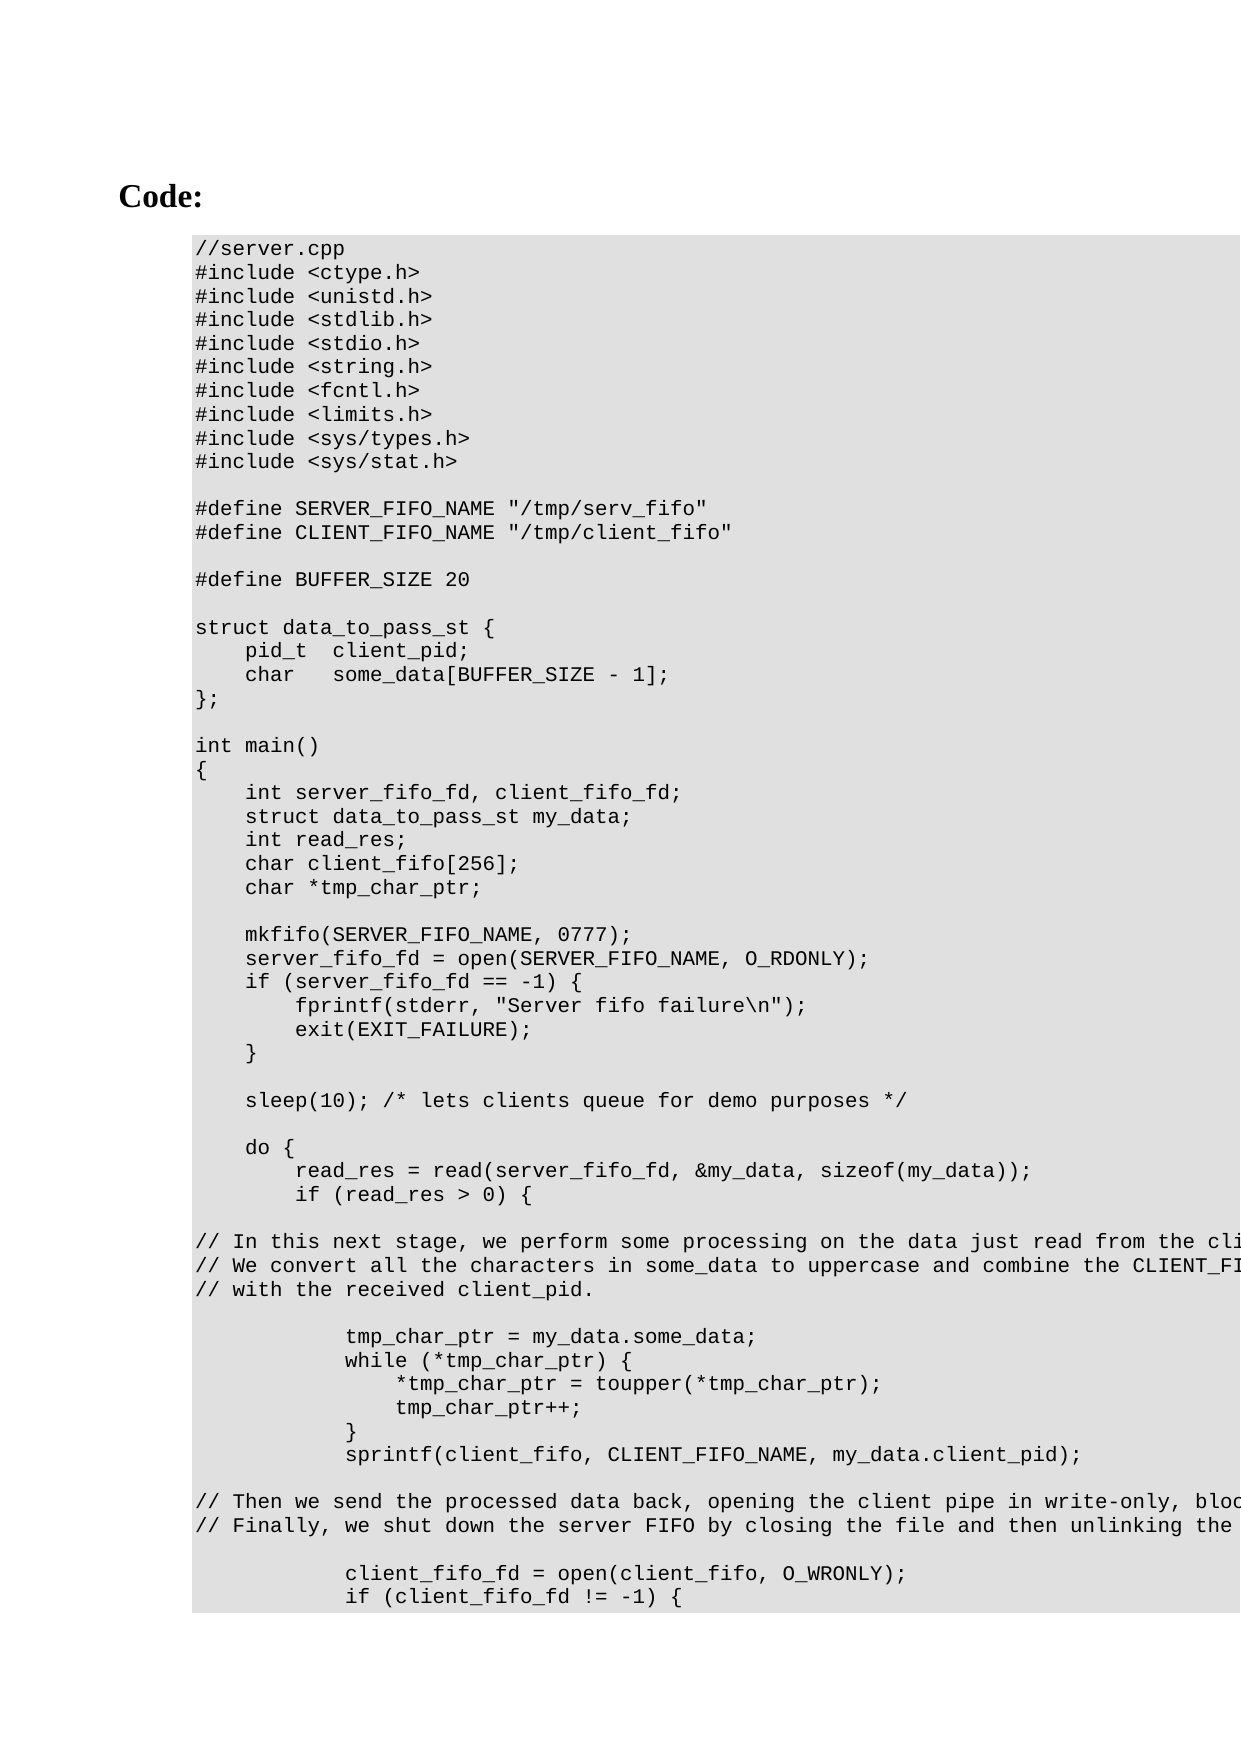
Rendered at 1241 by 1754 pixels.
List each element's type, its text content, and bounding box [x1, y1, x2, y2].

table_header //server.cpp #include <ctype.h> #include <unistd.h> #include <stdlib.h> #include <stdio.h> #include <string.h> #include <fcntl.h> #include <limits.h> #include <sys/types.h> #include <sys/stat.h> #define SERVER_FIFO_NAME "/tmp/serv_fifo" #define CLIENT_FIFO_NAME "/tmp/client_fifo" #define BUFFER_SIZE 20 struct data_to_pass_st { pid_t client_pid; char some_data[BUFFER_SIZE - 1]; }; int main() { int server_fifo_fd, client_fifo_fd; struct data_to_pass_st my_data; int read_res; char client_fifo[256]; char *tmp_char_ptr; mkfifo(SERVER_FIFO_NAME, 0777); server_fifo_fd = open(SERVER_FIFO_NAME, O_RDONLY); if (server_fifo_fd == -1) { fprintf(stderr, "Server fifo failure\n"); exit(EXIT_FAILURE); } sleep(10); /* lets clients queue for demo purposes */ do { read_res = read(server_fifo_fd, &my_data, sizeof(my_data)); if (read_res > 0) { // In this next stage, we perform some processing on the data just read from the client. // We convert all the characters in some_data to uppercase and combine the CLIENT_FIFO_NAME // with the received client_pid. tmp_char_ptr = my_data.some_data; while (*tmp_char_ptr) { *tmp_char_ptr = toupper(*tmp_char_ptr); tmp_char_ptr++; } sprintf(client_fifo, CLIENT_FIFO_NAME, my_data.client_pid); // Then we send the processed data back, opening the client pipe in write-only, blocking mode. // Finally, we shut down the server FIFO by closing the file and then unlinking the FIFO. client_fifo_fd = open(client_fifo, O_WRONLY); if (client_fifo_fd != -1) { write(client_fifo_fd, &my_data, sizeof(my_data)); close(client_fifo_fd); } } } while (read_res > 0); close(server_fifo_fd); unlink(SERVER_FIFO_NAME); exit(EXIT_SUCCESS); } [192, 235, 1240, 1613]
text Code: [118, 177, 1122, 215]
